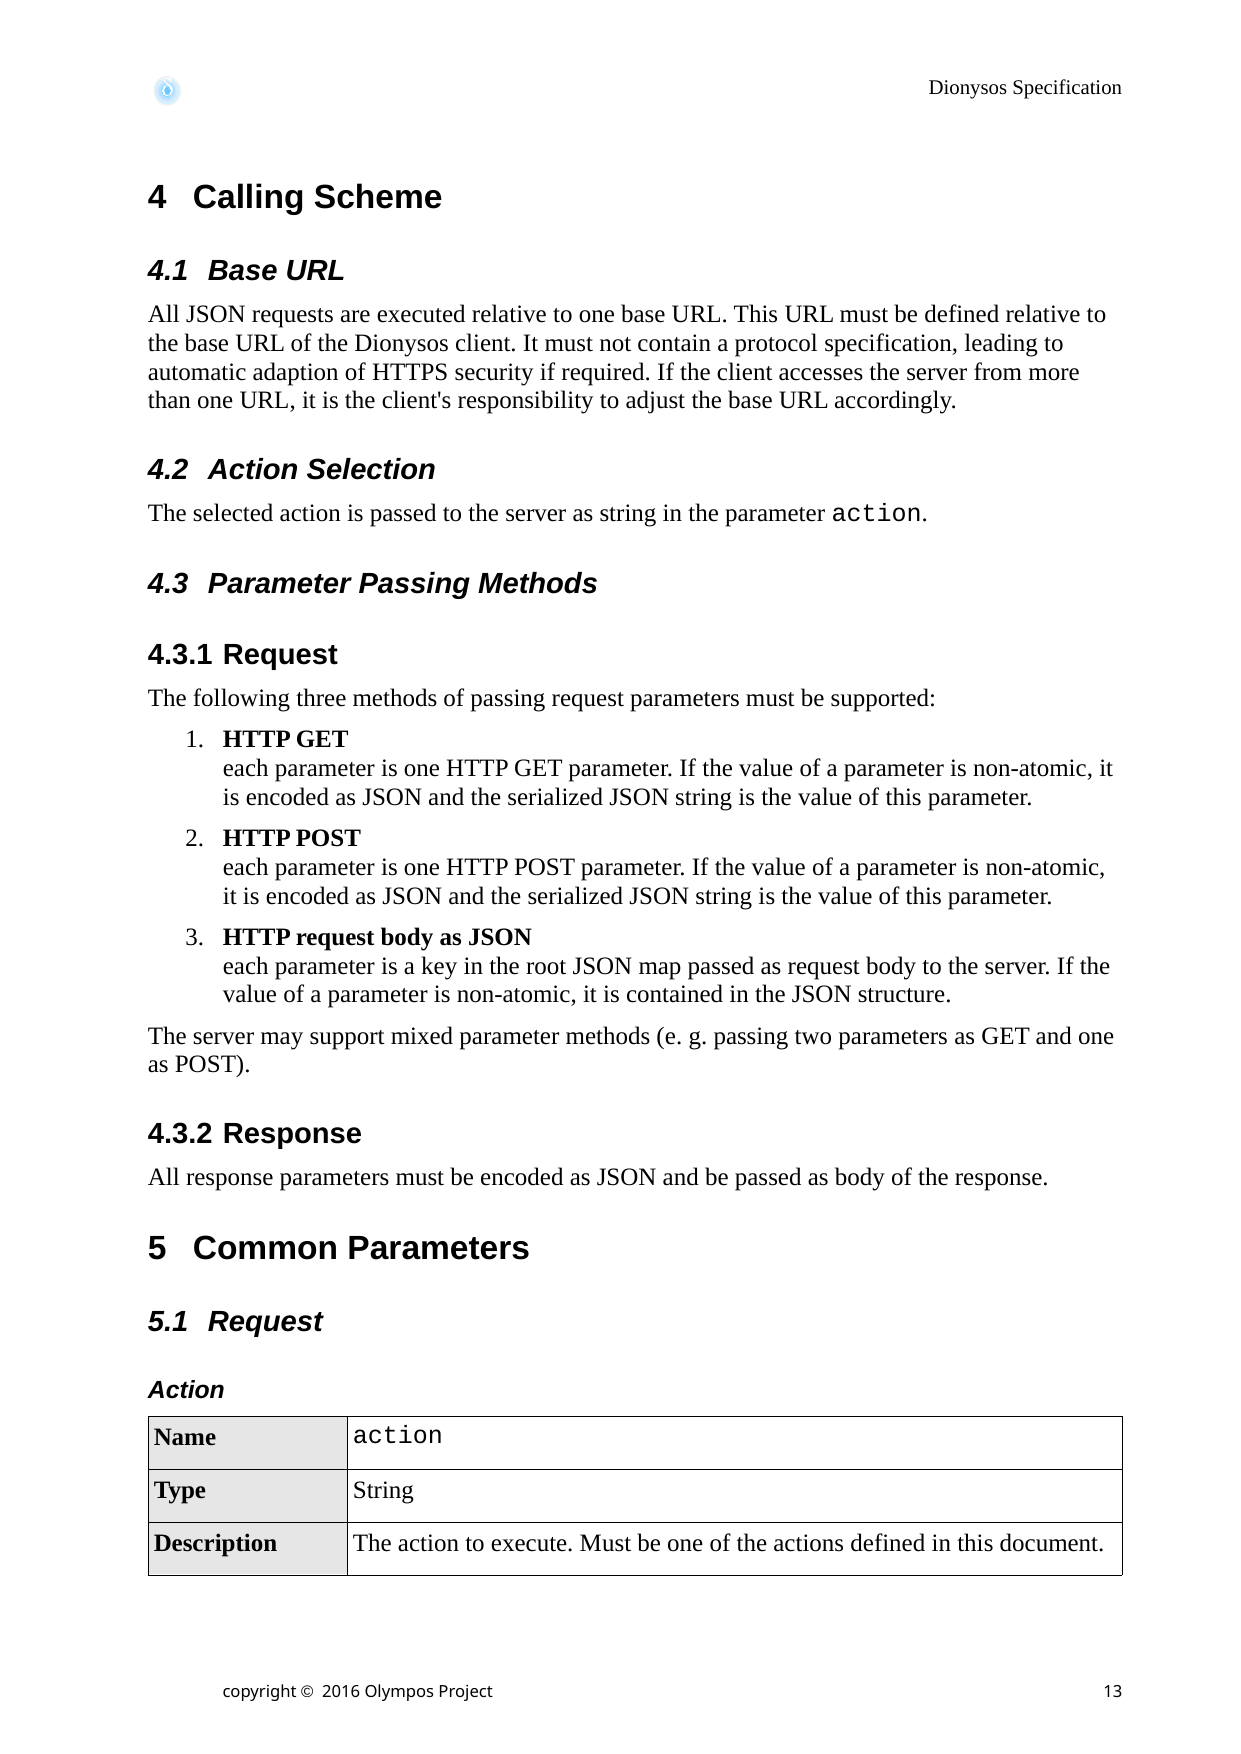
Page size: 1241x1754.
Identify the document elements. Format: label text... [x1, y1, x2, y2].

list HTTP POST each parameter is one HTTP POST parameter. If the value of a parameter is non-atomic, it is encoded as JSON and the serialized JSON string is the value of this parameter. [185, 823, 1122, 909]
table_header Name [149, 1417, 347, 1469]
text The following three methods of passing request parameters must be supported: [148, 683, 1122, 712]
subtitle Request [148, 1304, 1122, 1338]
text All JSON requests are executed relative to one base URL. This URL must be defined relative to the base URL of the Dionysos client. It must not contain a protocol specification, leading to automatic adaption of HTTPS security if required. If the client accesses the server from more than one URL, it is the client's responsibility to adjust the base URL accordingly. [148, 299, 1122, 414]
text Action [148, 1375, 1122, 1404]
table_cell The action to execute. Must be one of the actions defined in this document. [348, 1523, 1122, 1574]
subtitle Response [148, 1116, 1122, 1149]
table_cell String [348, 1470, 1122, 1522]
list HTTP request body as JSON each parameter is a key in the root JSON map passed as request body to the server. If the value of a parameter is non-atomic, it is contained in the JSON structure. [185, 922, 1122, 1008]
subtitle Action Selection [148, 452, 1122, 485]
text All response parameters must be encoded as JSON and be passed as body of the response. [148, 1162, 1122, 1191]
list HTTP GET each parameter is one HTTP GET parameter. If the value of a parameter is non-atomic, it is encoded as JSON and the serialized JSON string is the value of this parameter. [185, 724, 1122, 811]
subtitle Base URL [148, 253, 1122, 287]
text The server may support mixed parameter methods (e. g. passing two parameters as GET and one as POST). [148, 1021, 1122, 1078]
table_cell Description [149, 1523, 347, 1574]
picture [152, 75, 184, 106]
subtitle Parameter Passing Methods [148, 566, 1122, 600]
table_header action [348, 1417, 1122, 1469]
subtitle Request [148, 637, 1122, 671]
table_cell Type [149, 1470, 347, 1522]
subtitle Common Parameters [148, 1228, 1122, 1267]
subtitle Calling Scheme [148, 177, 1122, 216]
text The selected action is passed to the server as string in the parameter action. [148, 498, 1122, 529]
